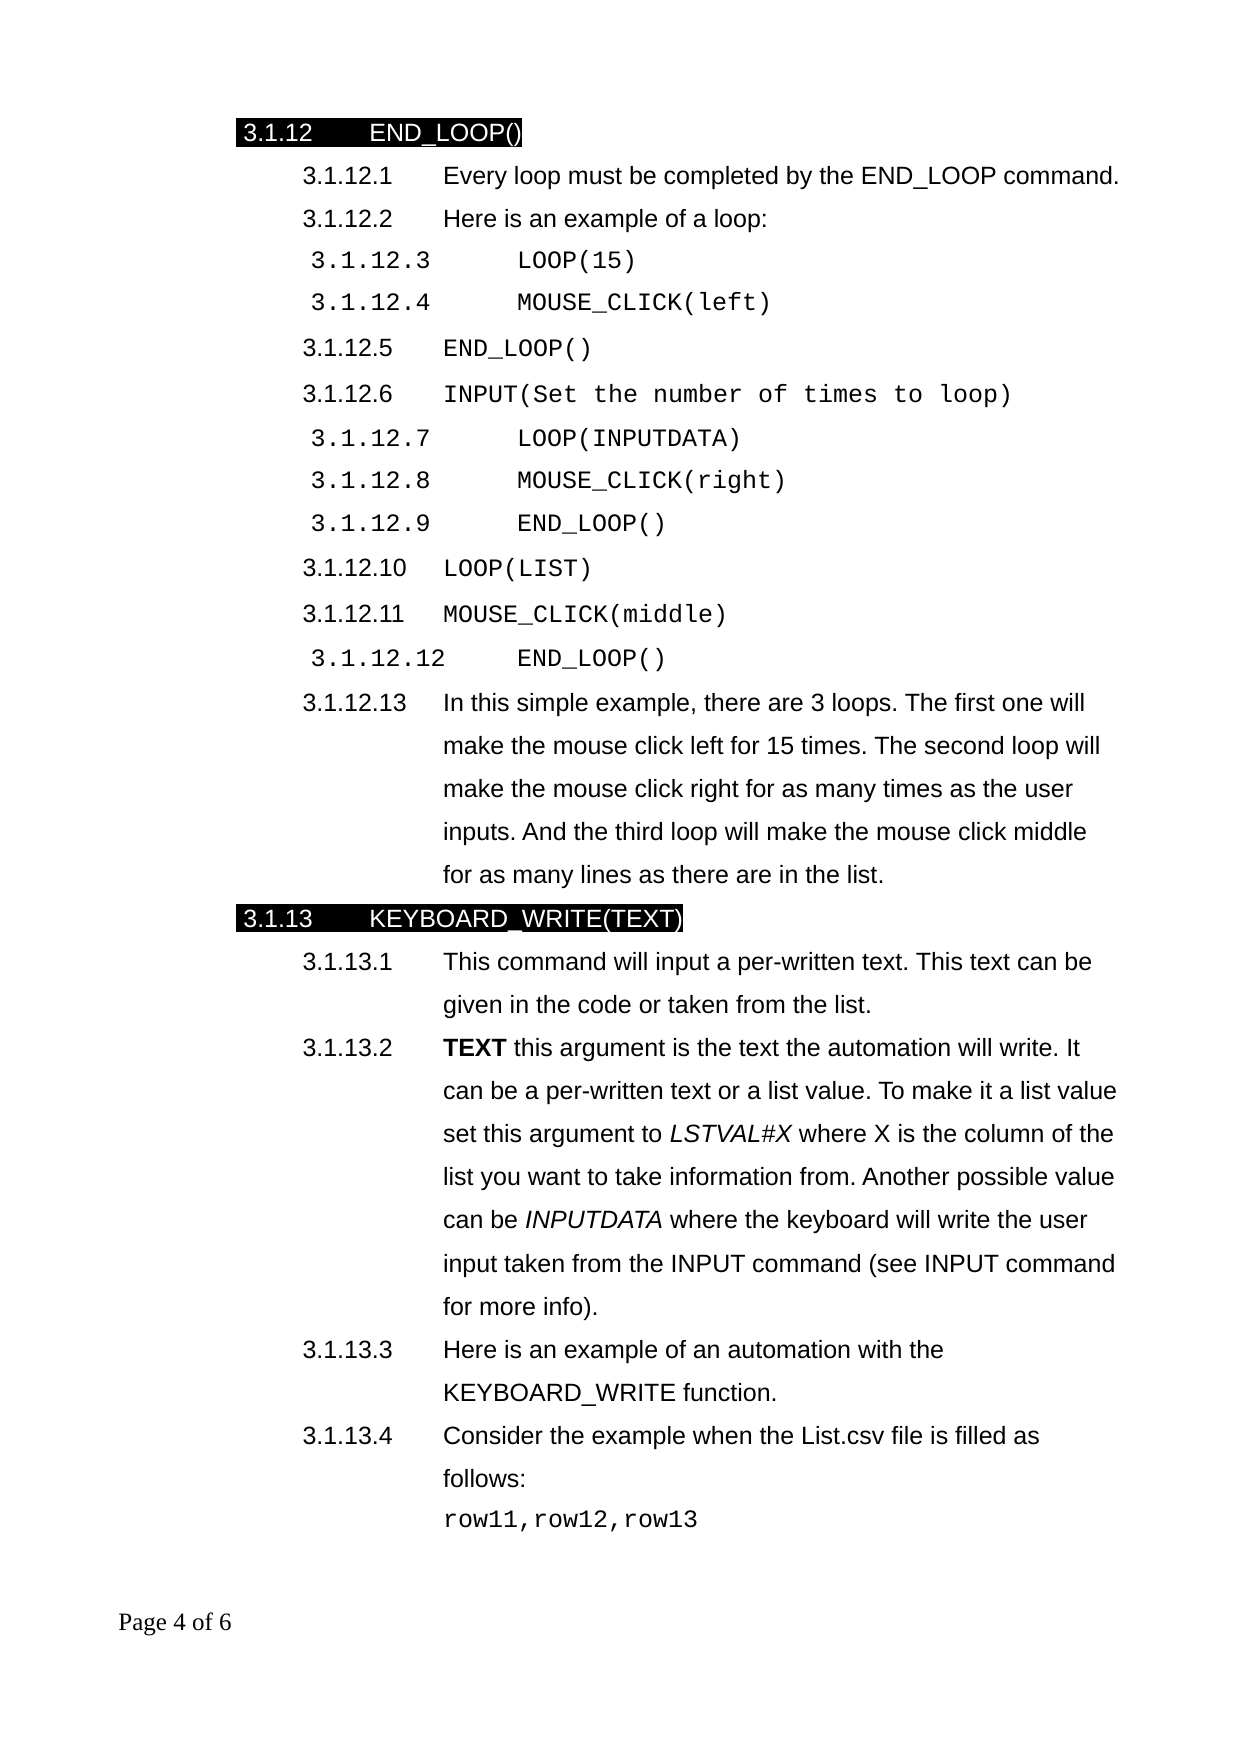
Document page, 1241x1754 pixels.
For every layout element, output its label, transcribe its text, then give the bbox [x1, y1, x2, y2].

list END_LOOP() [295, 510, 1122, 538]
list END_LOOP() [236, 118, 1122, 147]
list MOUSE_CLICK(middle) [295, 599, 1122, 630]
list END_LOOP() [295, 332, 1122, 363]
list TEXT this argument is the text the automation will write. It can be a per-written text or a list value. To make it a list value set this argument to LSTVAL#X where X is the column of the list you want to take information from. Another possible value can be INPUTDATA where the keyboard will write the user input taken from the INPUT command (see INPUT command for more info). [295, 1033, 1122, 1320]
list END_LOOP() [295, 645, 1122, 674]
list LOOP(15) [295, 247, 1122, 276]
list Here is an example of an automation with the KEYBOARD_WRITE function. [295, 1335, 1122, 1407]
list LOOP(LIST) [295, 553, 1122, 584]
list Every loop must be completed by the END_LOOP command. [295, 161, 1122, 190]
list This command will input a per-written text. This text can be given in the code or taken from the list. [295, 947, 1122, 1018]
list INPUT(Set the number of times to loop) [295, 379, 1122, 410]
list LOOP(INPUTDATA) [295, 425, 1122, 453]
list KEYBOARD_WRITE(TEXT) [236, 903, 1122, 932]
list In this simple example, there are 3 loops. The first one will make the mouse click left for 15 times. The second loop will make the mouse click right for as many times as the user inputs. And the third loop will make the mouse click middle for as many lines as there are in the list. [295, 688, 1122, 889]
list Consider the example when the List.csv file is filled as follows: row11,row12,row13 [295, 1421, 1122, 1535]
list MOUSE_CLICK(right) [295, 468, 1122, 496]
list Here is an example of a loop: [295, 204, 1122, 233]
list MOUSE_CLICK(left) [295, 290, 1122, 318]
